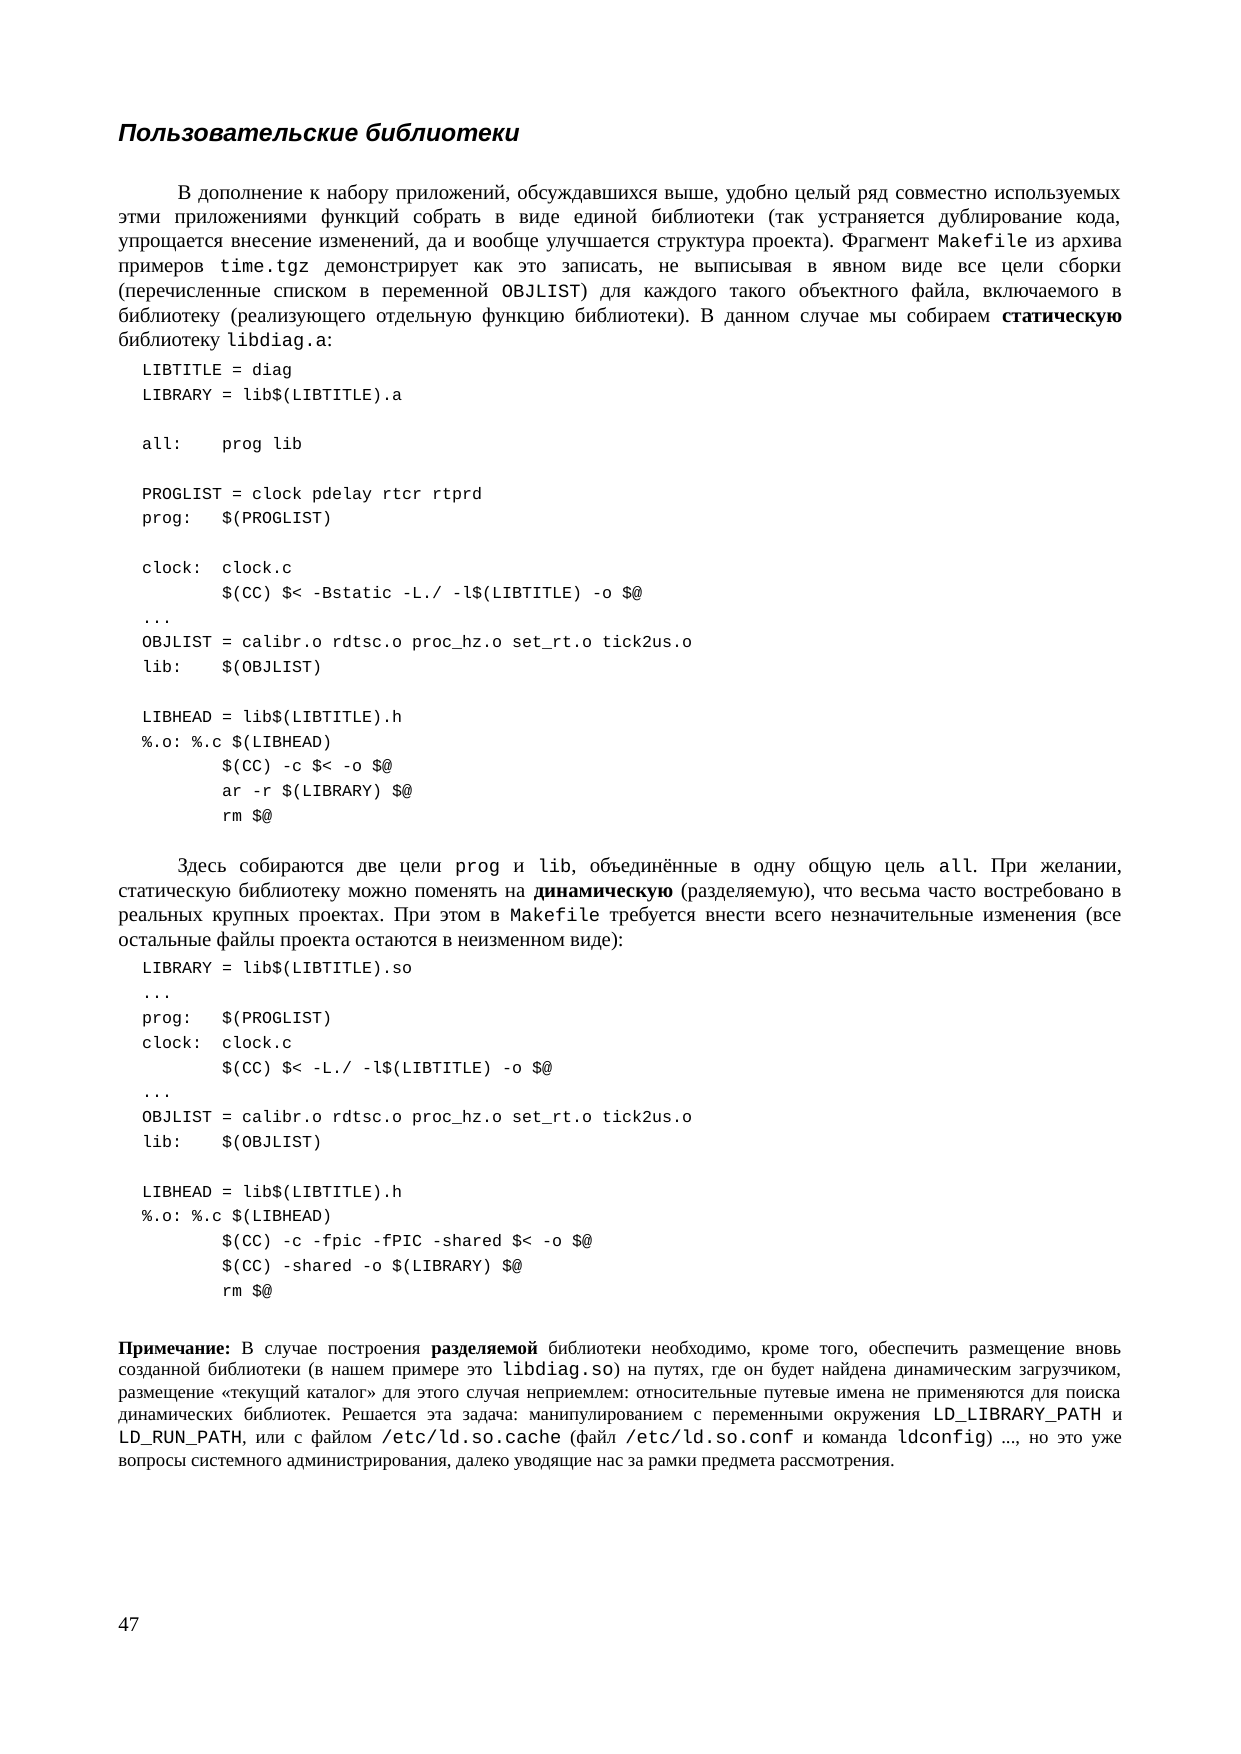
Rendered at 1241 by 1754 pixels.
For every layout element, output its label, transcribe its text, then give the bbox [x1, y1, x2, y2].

text LIBHEAD = lib$(LIBTITLE).h [142, 708, 1122, 727]
text lib: $(OBJLIST) [142, 659, 1122, 678]
text clock: clock.c [142, 559, 1122, 578]
text OBJLIST = calibr.o rdtsc.o proc_hz.o set_rt.o tick2us.o [142, 1109, 1122, 1128]
text В дополнение к набору приложений, обсуждавшихся выше, удобно целый ряд совместно используемых этми приложениями функций собрать в виде единой библиотеки (так устраняется дублирование кода, упрощается внесение изменений, да и вообще улучшается структура проекта). Фрагмент Makefile из архива примеров time.tgz демонстрирует как это записать, не выписывая в явном виде все цели сборки (перечисленные списком в переменной OBJLIST) для каждого такого объектного файла, включаемого в библиотеку (реализующего отдельную функцию библиотеки). В данном случае мы собираем статическую библиотеку libdiag.a: [118, 180, 1122, 352]
text $(CC) -c $< -o $@ [142, 758, 1122, 777]
text all: prog lib [142, 436, 1122, 454]
text ... [142, 609, 1122, 628]
text lib: $(OBJLIST) [142, 1134, 1122, 1152]
text LIBHEAD = lib$(LIBTITLE).h [142, 1183, 1122, 1202]
text prog: $(PROGLIST) [142, 510, 1122, 529]
text LIBRARY = lib$(LIBTITLE).so [142, 960, 1122, 979]
text rm $@ [142, 807, 1122, 826]
text LIBRARY = lib$(LIBTITLE).a [142, 386, 1122, 405]
text PROGLIST = clock pdelay rtcr rtprd [142, 485, 1122, 504]
text ar -r $(LIBRARY) $@ [142, 783, 1122, 802]
text $(CC) -shared -o $(LIBRARY) $@ [142, 1258, 1122, 1276]
text $(CC) -c -fpic -fPIC -shared $< -o $@ [142, 1233, 1122, 1252]
text %.o: %.c $(LIBHEAD) [142, 733, 1122, 752]
text $(CC) $< -L./ -l$(LIBTITLE) -o $@ [142, 1059, 1122, 1078]
subtitle Пользовательские библиотеки [118, 118, 1122, 147]
text Здесь собираются две цели prog и lib, объединённые в одну общую цель all. При желании, статическую библиотеку можно поменять на динамическую (разделяемую), что весьма часто востребовано в реальных крупных проектах. При этом в Makefile требуется внести всего незначительные изменения (все остальные файлы проекта остаются в неизменном виде): [118, 853, 1122, 951]
text Примечание: В случае построения разделяемой библиотеки необходимо, кроме того, обеспечить размещение вновь созданной библиотеки (в нашем примере это libdiag.so) на путях, где он будет найдена динамическим загрузчиком, размещение «текущий каталог» для этого случая неприемлем: относительные путевые имена не применяются для поиска динамических библиотек. Решается эта задача: манипулированием с переменными окружения LD_LIBRARY_PATH и LD_RUN_PATH, или с файлом /etc/ld.so.cache (файл /etc/ld.so.conf и команда ldconfig) ..., но это уже вопросы системного администрирования, далеко уводящие нас за рамки предмета рассмотрения. [118, 1337, 1122, 1471]
text prog: $(PROGLIST) [142, 1010, 1122, 1028]
text ... [142, 1084, 1122, 1103]
text $(CC) $< -Bstatic -L./ -l$(LIBTITLE) -o $@ [142, 584, 1122, 603]
text LIBTITLE = diag [142, 361, 1122, 380]
text ... [142, 985, 1122, 1004]
text clock: clock.c [142, 1034, 1122, 1053]
text %.o: %.c $(LIBHEAD) [142, 1208, 1122, 1227]
text rm $@ [142, 1282, 1122, 1301]
text OBJLIST = calibr.o rdtsc.o proc_hz.o set_rt.o tick2us.o [142, 634, 1122, 653]
